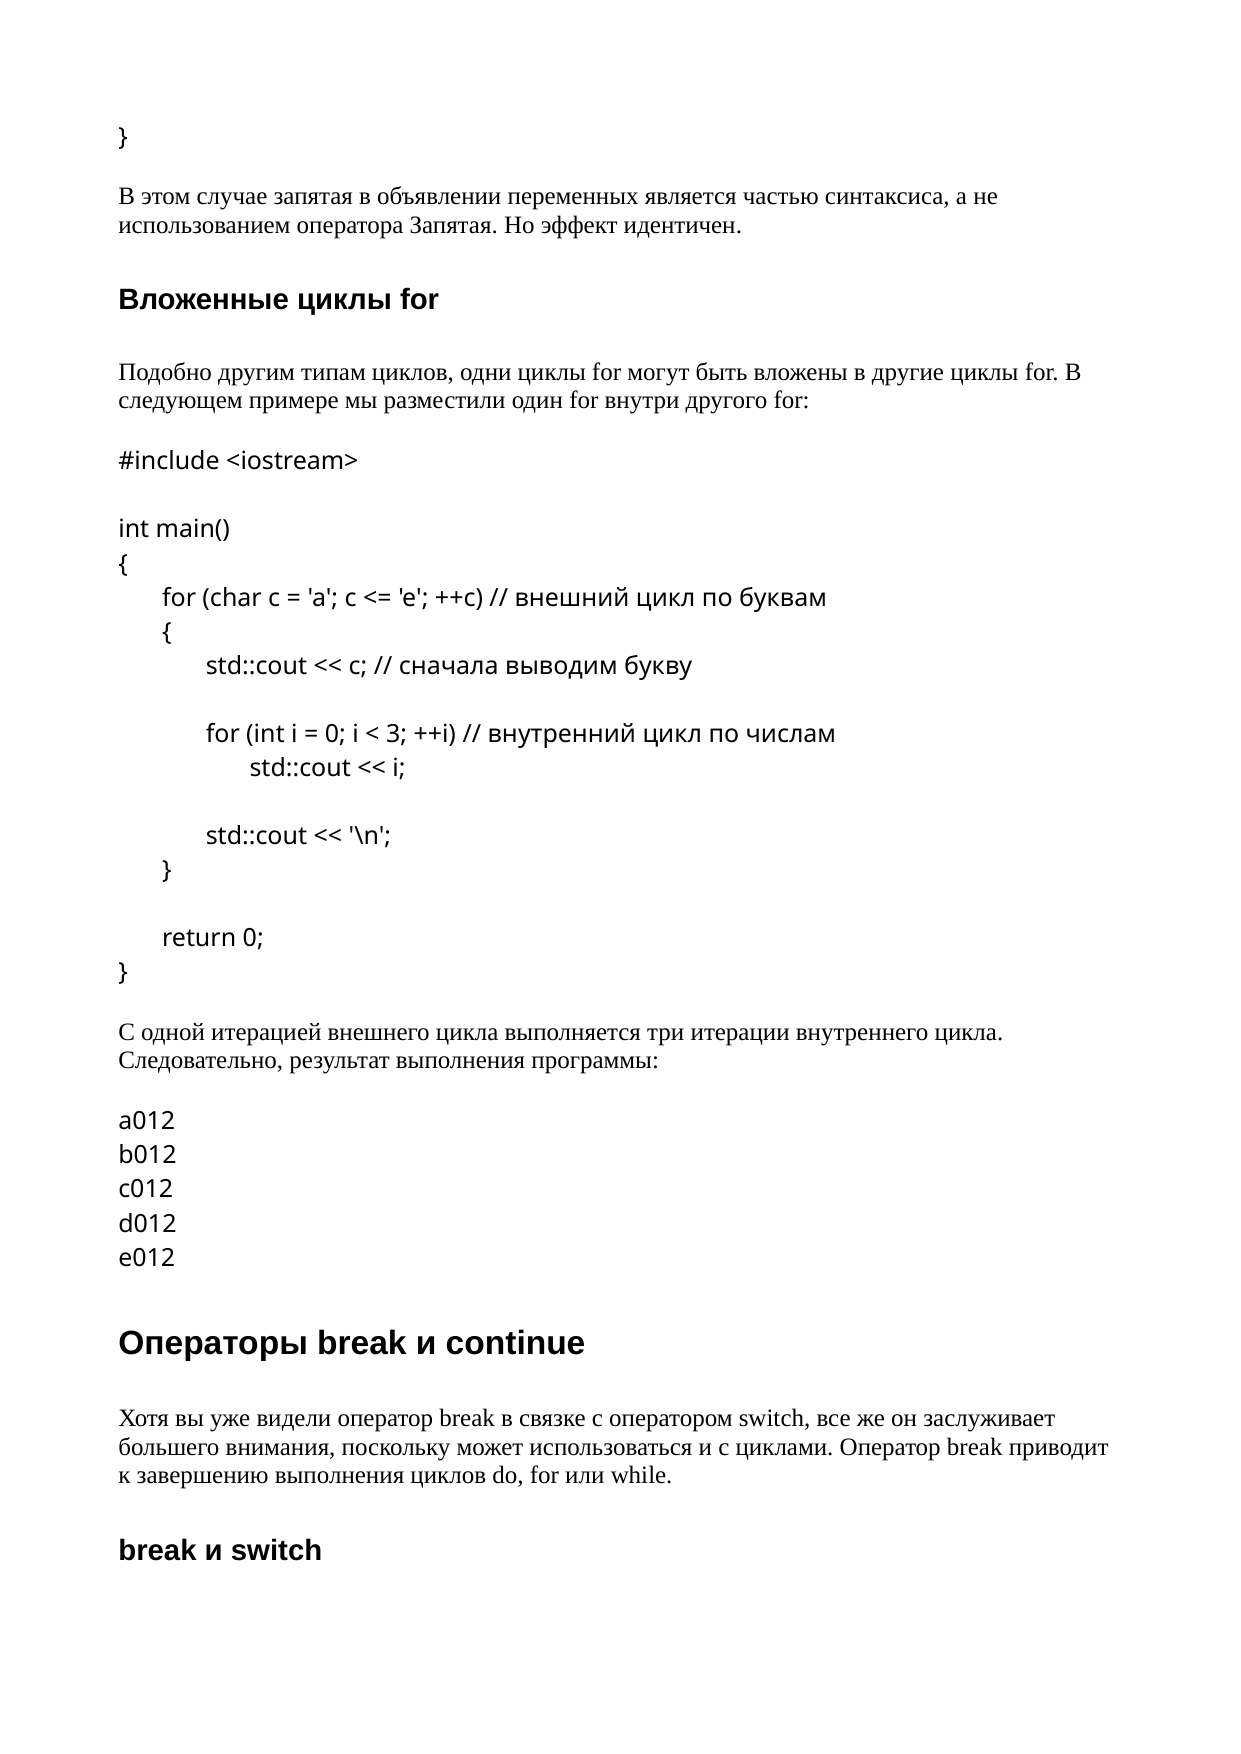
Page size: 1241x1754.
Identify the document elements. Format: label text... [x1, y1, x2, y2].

text std::cout << c; // сначала выводим букву [118, 647, 1122, 681]
text } [118, 954, 1122, 988]
text } [118, 852, 1122, 886]
text Подобно другим типам циклов, одни циклы for могут быть вложены в другие циклы for. В следующем примере мы разместили один for внутри другого for: [118, 357, 1122, 414]
text #include <iostream> [118, 443, 1122, 477]
text std::cout << i; [118, 749, 1122, 784]
text { [118, 545, 1122, 579]
text return 0; [118, 920, 1122, 954]
text a012 [118, 1103, 1122, 1137]
subtitle break и switch [118, 1532, 1122, 1566]
text for (int i = 0; i < 3; ++i) // внутренний цикл по числам [118, 716, 1122, 749]
subtitle Операторы break и continue [118, 1323, 1122, 1362]
text В этом случае запятая в объявлении переменных является частью синтаксиса, а не использованием оператора Запятая. Но эффект идентичен. [118, 181, 1122, 238]
text int main() [118, 511, 1122, 545]
text c012 [118, 1171, 1122, 1205]
text С одной итерацией внешнего цикла выполняется три итерации внутреннего цикла. Следовательно, результат выполнения программы: [118, 1017, 1122, 1074]
subtitle Вложенные циклы for [118, 282, 1122, 316]
text Хотя вы уже видели оператор break в связке с оператором switch, все же он заслуживает большего внимания, поскольку может использоваться и с циклами. Оператор break приводит к завершению выполнения циклов do, for или while. [118, 1403, 1122, 1489]
text d012 [118, 1205, 1122, 1239]
text b012 [118, 1137, 1122, 1171]
text } [118, 118, 1122, 152]
text for (char c = 'a'; c <= 'e'; ++c) // внешний цикл по буквам [118, 579, 1122, 613]
text std::cout << '\n'; [118, 818, 1122, 852]
text { [118, 613, 1122, 647]
text e012 [118, 1239, 1122, 1273]
